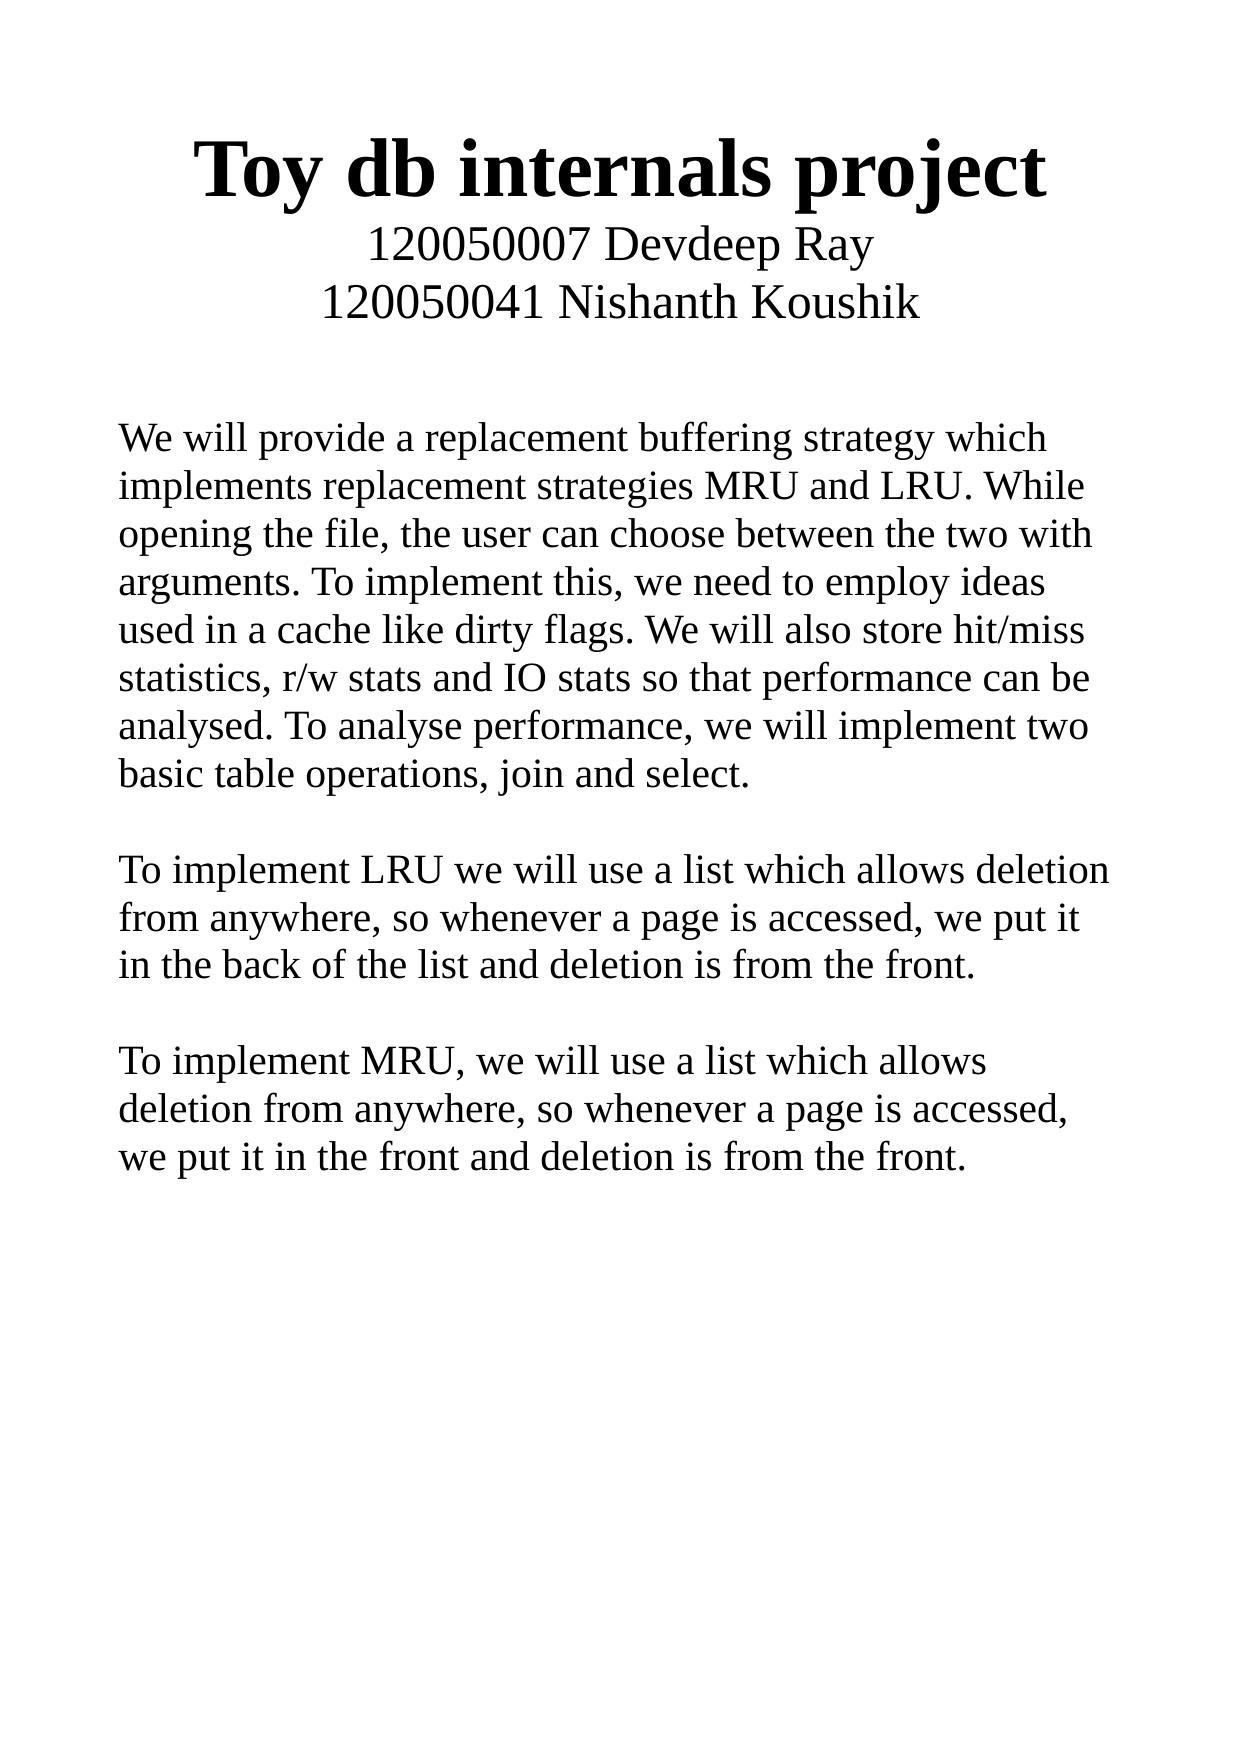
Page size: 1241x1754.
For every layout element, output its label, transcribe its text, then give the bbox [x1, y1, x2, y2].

text 120050007 Devdeep Ray [118, 214, 1122, 271]
text To implement LRU we will use a list which allows deletion from anywhere, so whenever a page is accessed, we put it in the back of the list and deletion is from the front. [118, 796, 1122, 988]
text We will provide a replacement buffering strategy which implements replacement strategies MRU and LRU. While opening the file, the user can choose between the two with arguments. To implement this, we need to employ ideas used in a cache like dirty flags. We will also store hit/miss statistics, r/w stats and IO stats so that performance can be analysed. To analyse performance, we will implement two basic table operations, join and select. [118, 413, 1122, 796]
text Toy db internals project [118, 118, 1122, 214]
text To implement MRU, we will use a list which allows deletion from anywhere, so whenever a page is accessed, we put it in the front and deletion is from the front. [118, 1036, 1122, 1179]
text 120050041 Nishanth Koushik [118, 271, 1122, 329]
